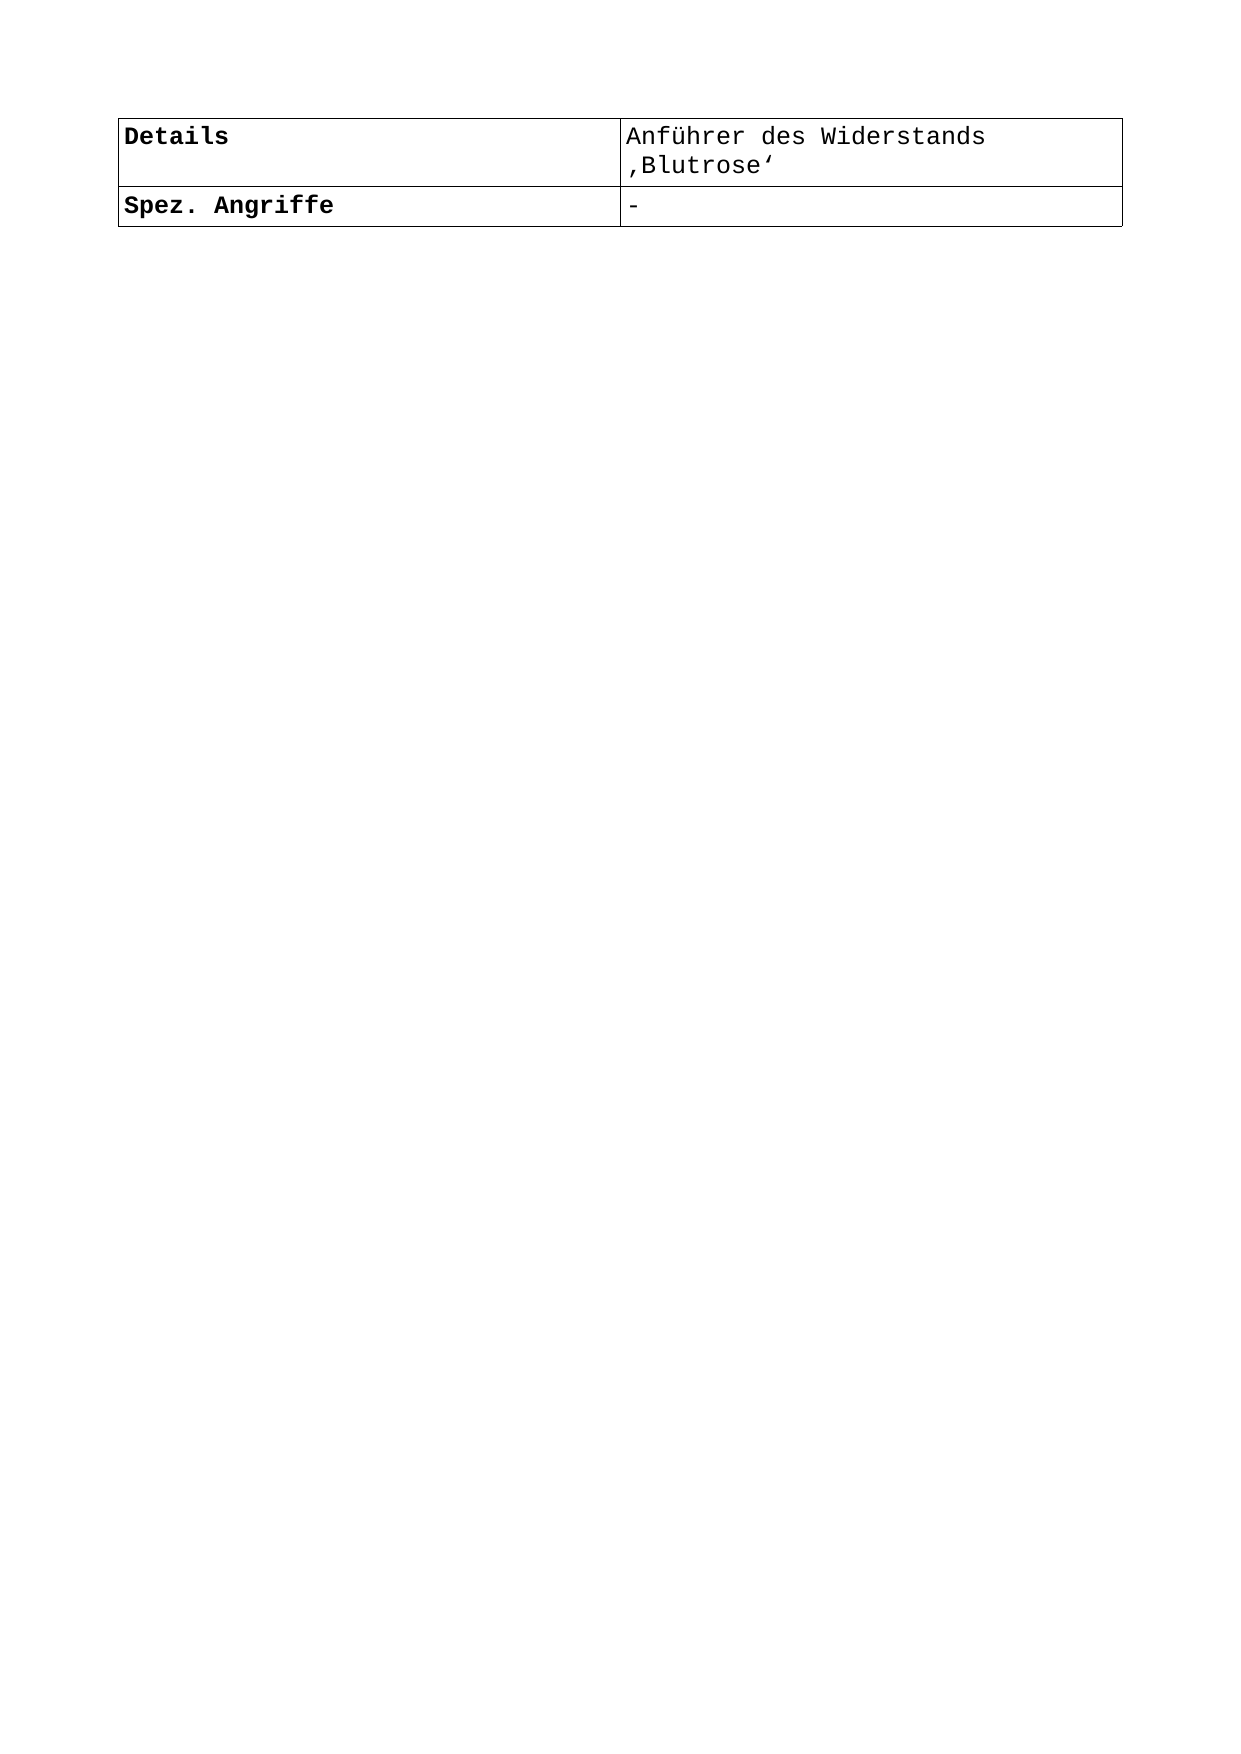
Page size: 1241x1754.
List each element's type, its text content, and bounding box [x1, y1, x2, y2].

table_cell Details [119, 119, 620, 186]
table_cell - [621, 187, 1122, 226]
table_cell Anführer des Widerstands ‚Blutrose‘ [621, 119, 1122, 186]
table_cell Spez. Angriffe [119, 187, 620, 226]
